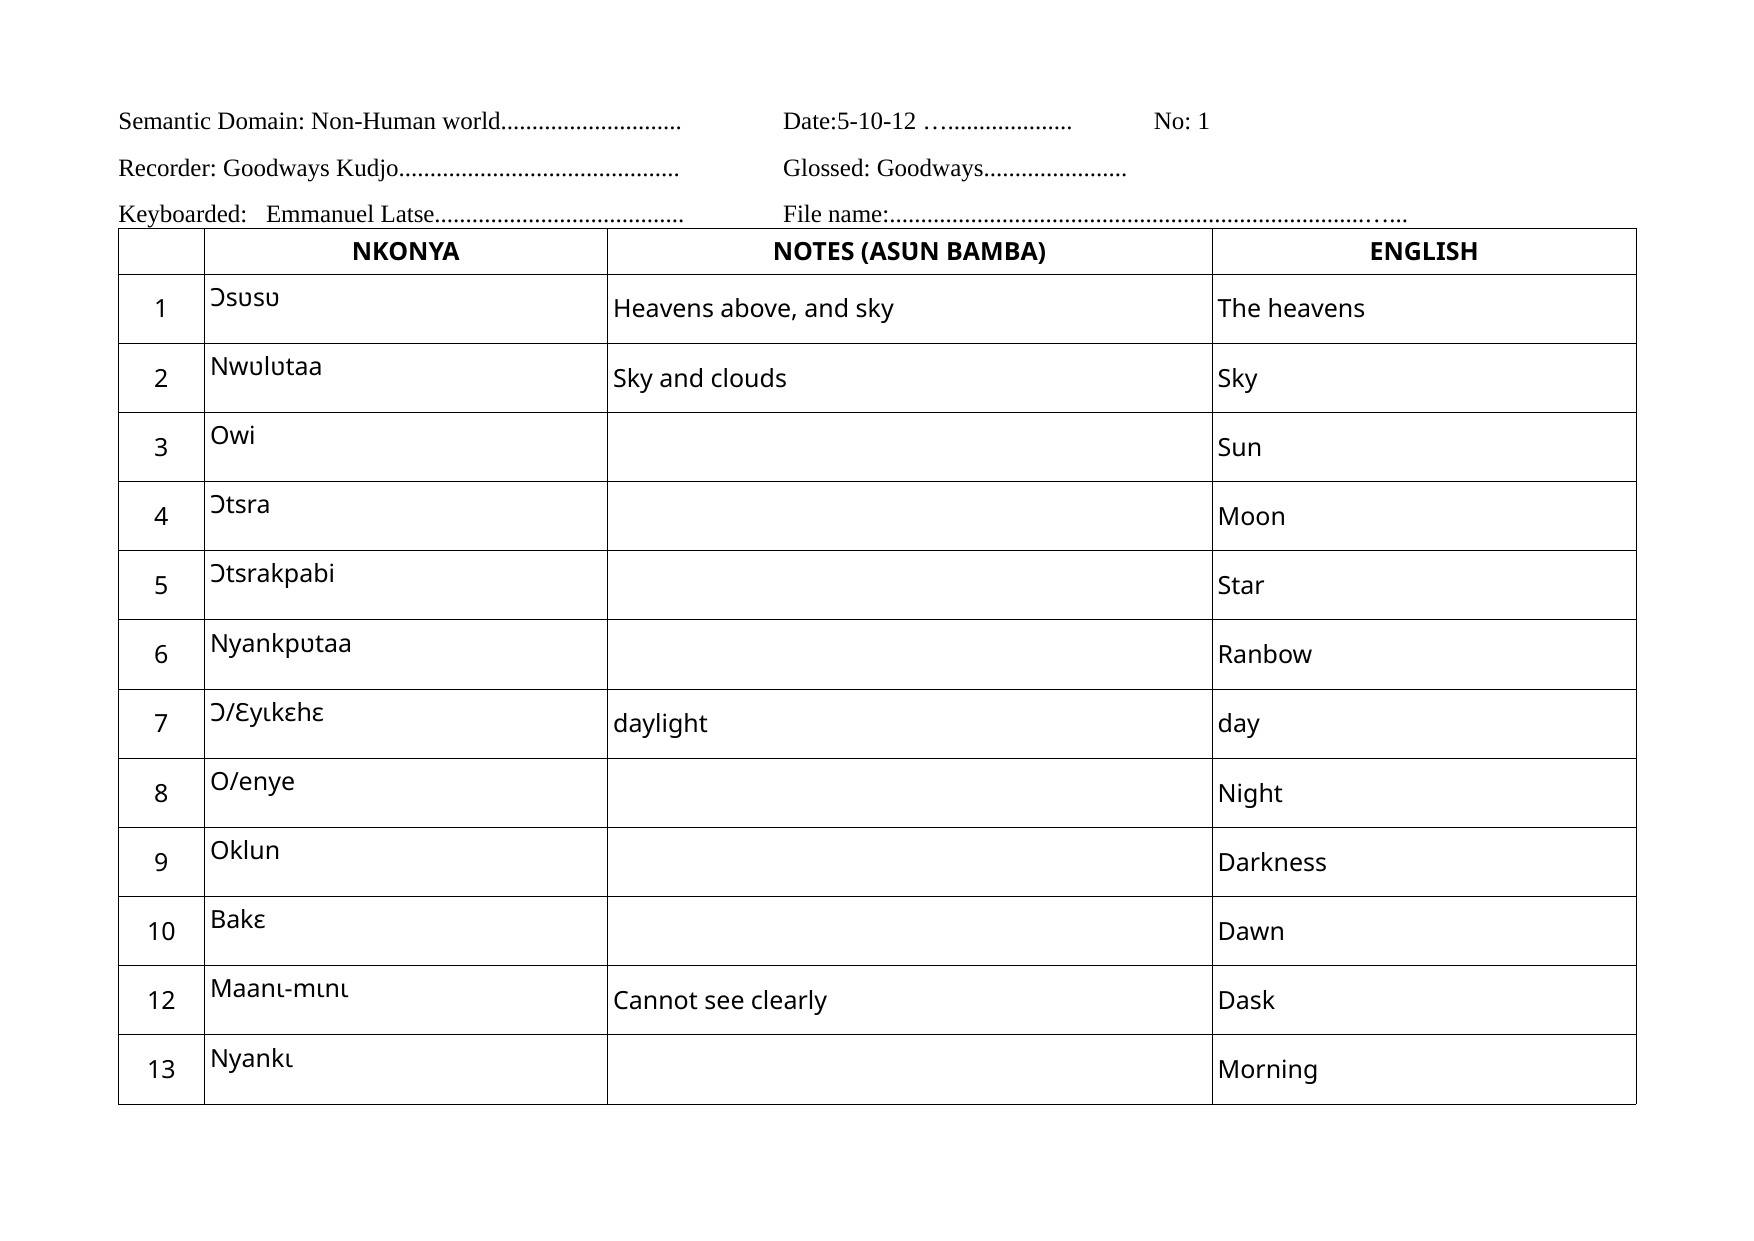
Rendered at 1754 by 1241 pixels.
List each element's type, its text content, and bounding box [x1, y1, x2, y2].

table_cell Ɔtsrakpabi [205, 551, 607, 619]
table_cell 4 [119, 482, 204, 550]
table_cell 13 [119, 1035, 204, 1103]
table_cell [608, 482, 1212, 550]
table_cell Ɔsʋsʋ [205, 275, 607, 343]
table_cell Owi [205, 413, 607, 481]
table_header ENGLISH [1213, 229, 1636, 273]
table_cell [608, 620, 1212, 688]
table_cell 12 [119, 966, 204, 1034]
table_cell O/enye [205, 759, 607, 827]
table_cell Nwʋlʋtaa [205, 344, 607, 412]
table_cell [608, 551, 1212, 619]
table_cell 7 [119, 690, 204, 758]
table_cell Bakɛ [205, 897, 607, 965]
table_cell 6 [119, 620, 204, 688]
table_header NKONYA [205, 229, 607, 273]
table_cell Ɔtsra [205, 482, 607, 550]
table_cell [608, 759, 1212, 827]
table_cell day [1213, 690, 1636, 758]
table_cell Sky [1213, 344, 1636, 412]
table_cell Sky and clouds [608, 344, 1212, 412]
table_cell Maanɩ-mɩnɩ [205, 966, 607, 1034]
table_cell Cannot see clearly [608, 966, 1212, 1034]
table_cell Moon [1213, 482, 1636, 550]
table_cell 10 [119, 897, 204, 965]
table_cell Ɔ/Ɛyɩkɛhɛ [205, 690, 607, 758]
table_header NOTES (ASƲN BAMBA) [608, 229, 1212, 273]
table_cell The heavens [1213, 275, 1636, 343]
table_cell Sun [1213, 413, 1636, 481]
text Recorder: Goodways Kudjo............................................. Glossed: Goodways....................... [118, 153, 1636, 181]
table_cell 2 [119, 344, 204, 412]
table_cell Oklun [205, 828, 607, 896]
table_cell Darkness [1213, 828, 1636, 896]
table_cell Morning [1213, 1035, 1636, 1103]
table_cell 1 [119, 275, 204, 343]
table_cell [608, 828, 1212, 896]
table_cell daylight [608, 690, 1212, 758]
table_cell [608, 1035, 1212, 1103]
table_cell Heavens above, and sky [608, 275, 1212, 343]
table_cell [608, 897, 1212, 965]
table_cell Star [1213, 551, 1636, 619]
table_cell 8 [119, 759, 204, 827]
table_cell [608, 413, 1212, 481]
table_cell Dask [1213, 966, 1636, 1034]
table_cell Night [1213, 759, 1636, 827]
table_cell 9 [119, 828, 204, 896]
table_cell Dawn [1213, 897, 1636, 965]
table_cell 5 [119, 551, 204, 619]
table_cell Nyankɩ [205, 1035, 607, 1103]
table_cell 3 [119, 413, 204, 481]
text Keyboarded: Emmanuel Latse........................................ File name:............................................................................…... [118, 199, 1636, 228]
table_cell Nyankpʋtaa [205, 620, 607, 688]
text Semantic Domain: Non-Human world............................. Date:5-10-12 ….................... No: 1 [118, 106, 1636, 135]
table_cell Ranbow [1213, 620, 1636, 688]
table_header [119, 229, 204, 273]
